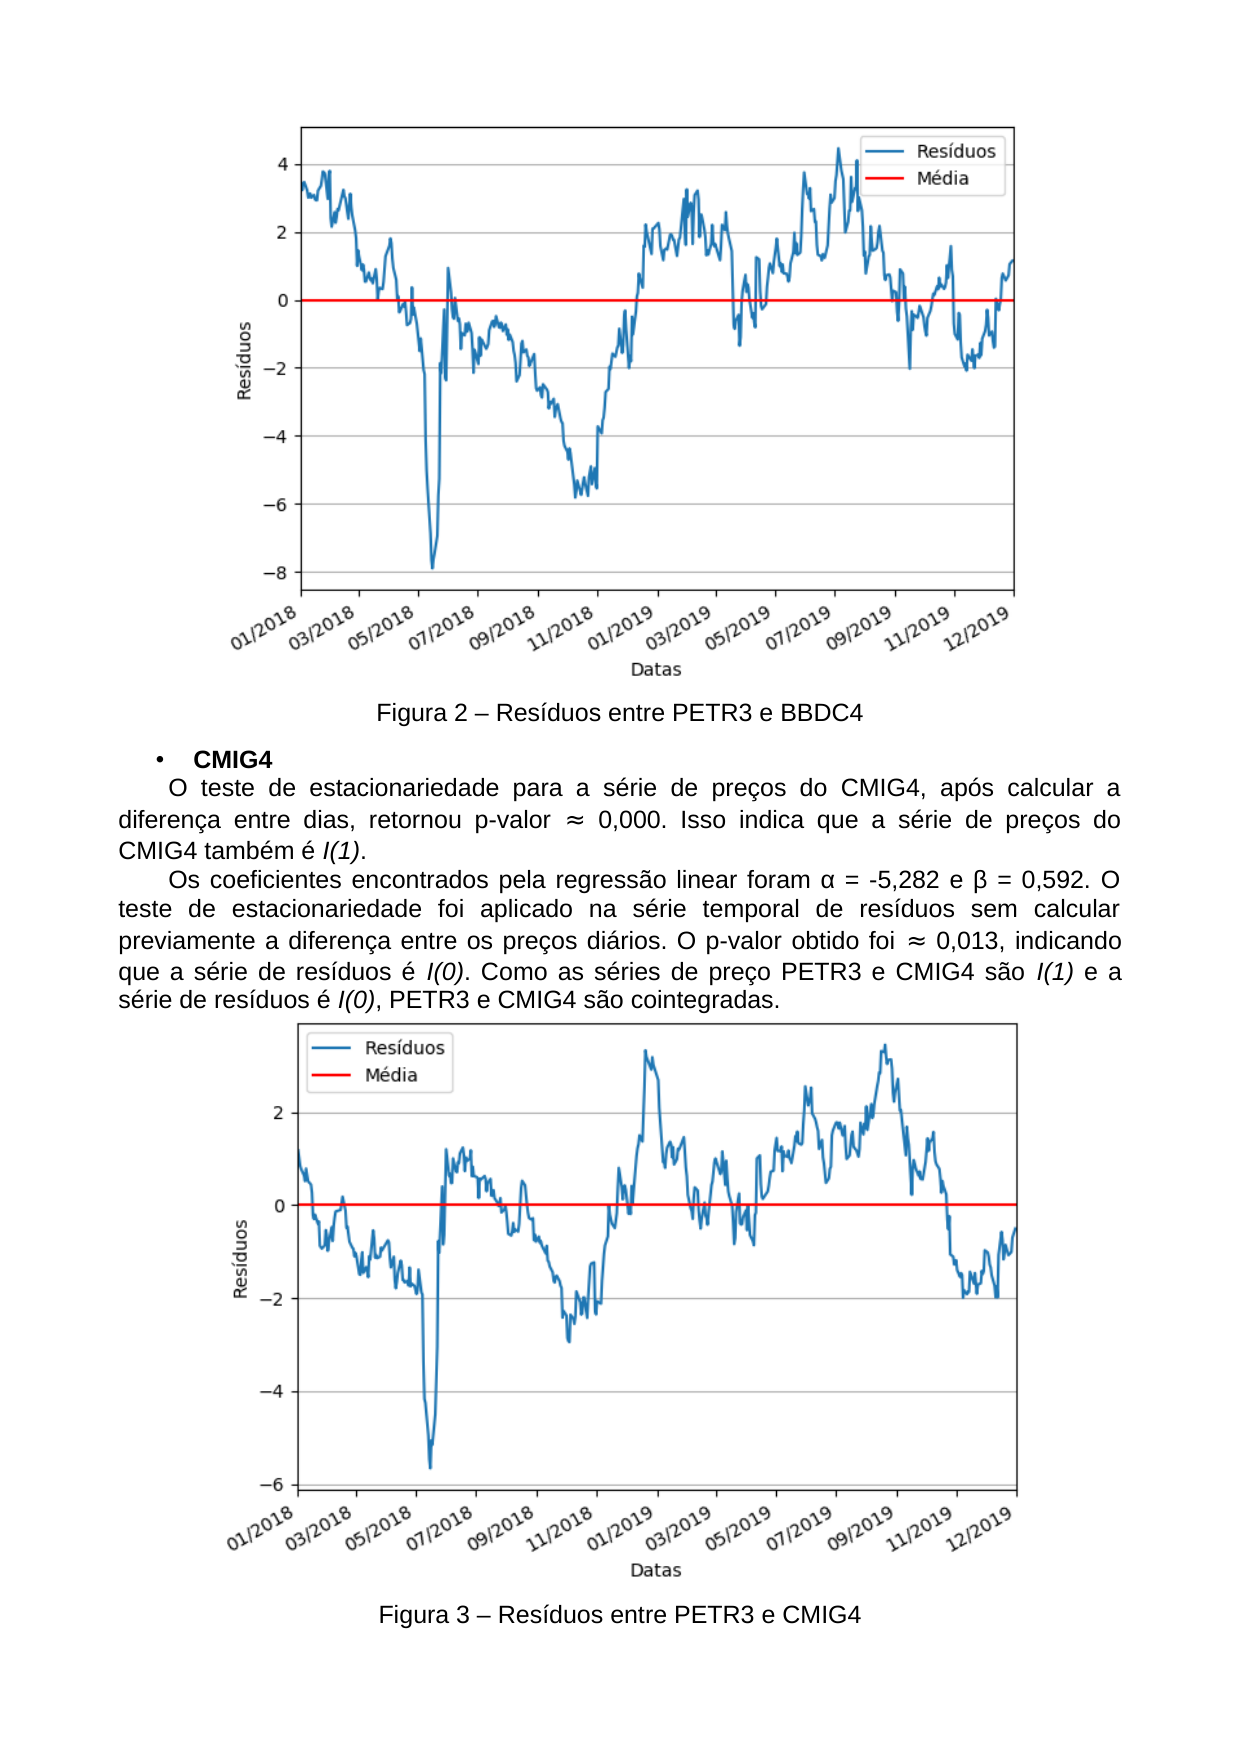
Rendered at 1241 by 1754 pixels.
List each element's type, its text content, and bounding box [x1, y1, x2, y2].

picture [205, 1014, 1036, 1600]
list CMIG4 [156, 744, 1122, 773]
text Os coeficientes encontrados pela regressão linear foram α = -5,282 e β = 0,592. O teste de estacionariedade foi aplicado na série temporal de resíduos sem calcular previamente a diferença entre os preços diários. O p-valor obtido foi ≈ 0,013, indicando que a série de resíduos é I(0). Como as séries de preço PETR3 e CMIG4 são I(1) e a série de resíduos é I(0), PETR3 e CMIG4 são cointegradas. [118, 865, 1122, 1014]
picture [208, 118, 1033, 699]
text Figura 2 – Resíduos entre PETR3 e BBDC4 [118, 118, 1122, 727]
text Figura 3 – Resíduos entre PETR3 e CMIG4 [118, 1014, 1122, 1629]
text O teste de estacionariedade para a série de preços do CMIG4, após calcular a diferença entre dias, retornou p-valor ≈ 0,000. Isso indica que a série de preços do CMIG4 também é I(1). [118, 773, 1122, 865]
